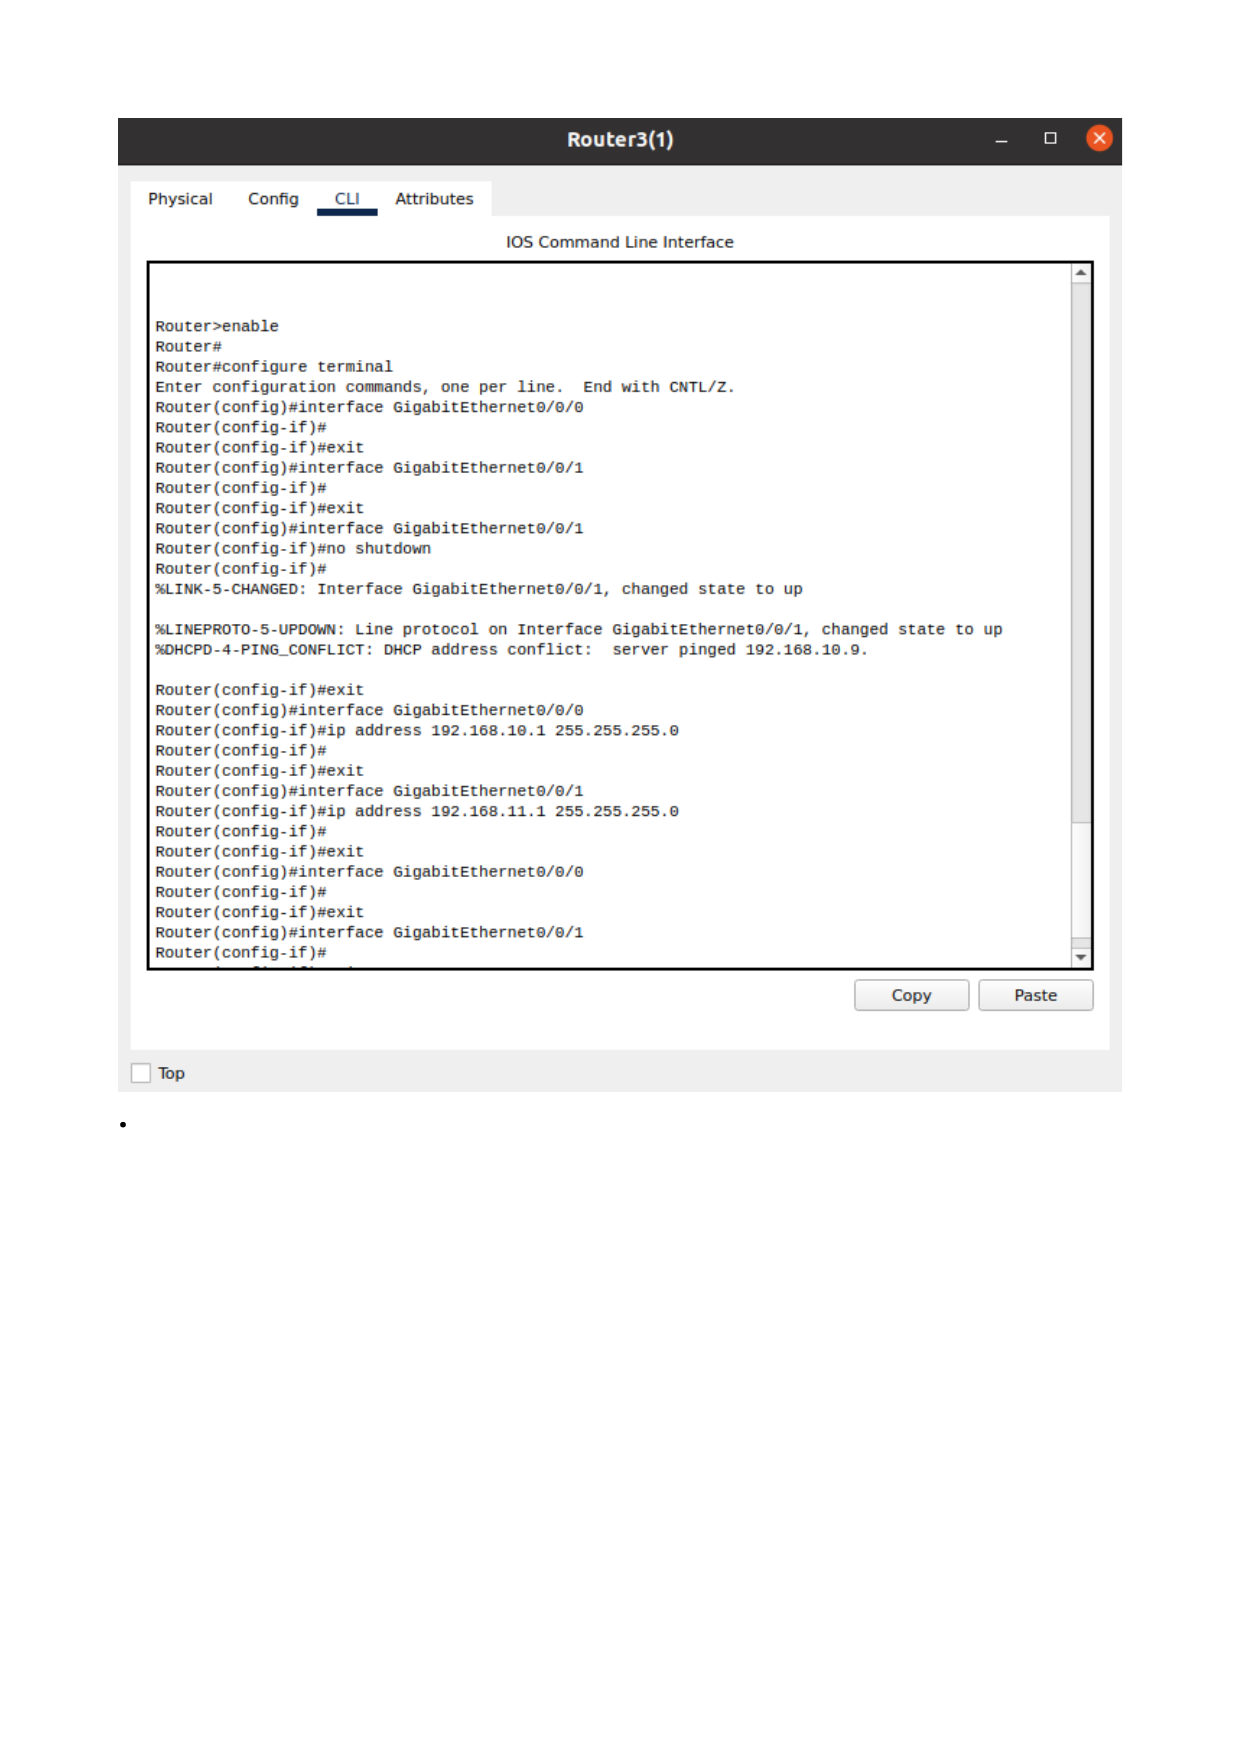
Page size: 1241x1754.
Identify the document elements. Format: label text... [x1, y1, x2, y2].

picture [118, 118, 1123, 1092]
text . [118, 1092, 1122, 1137]
